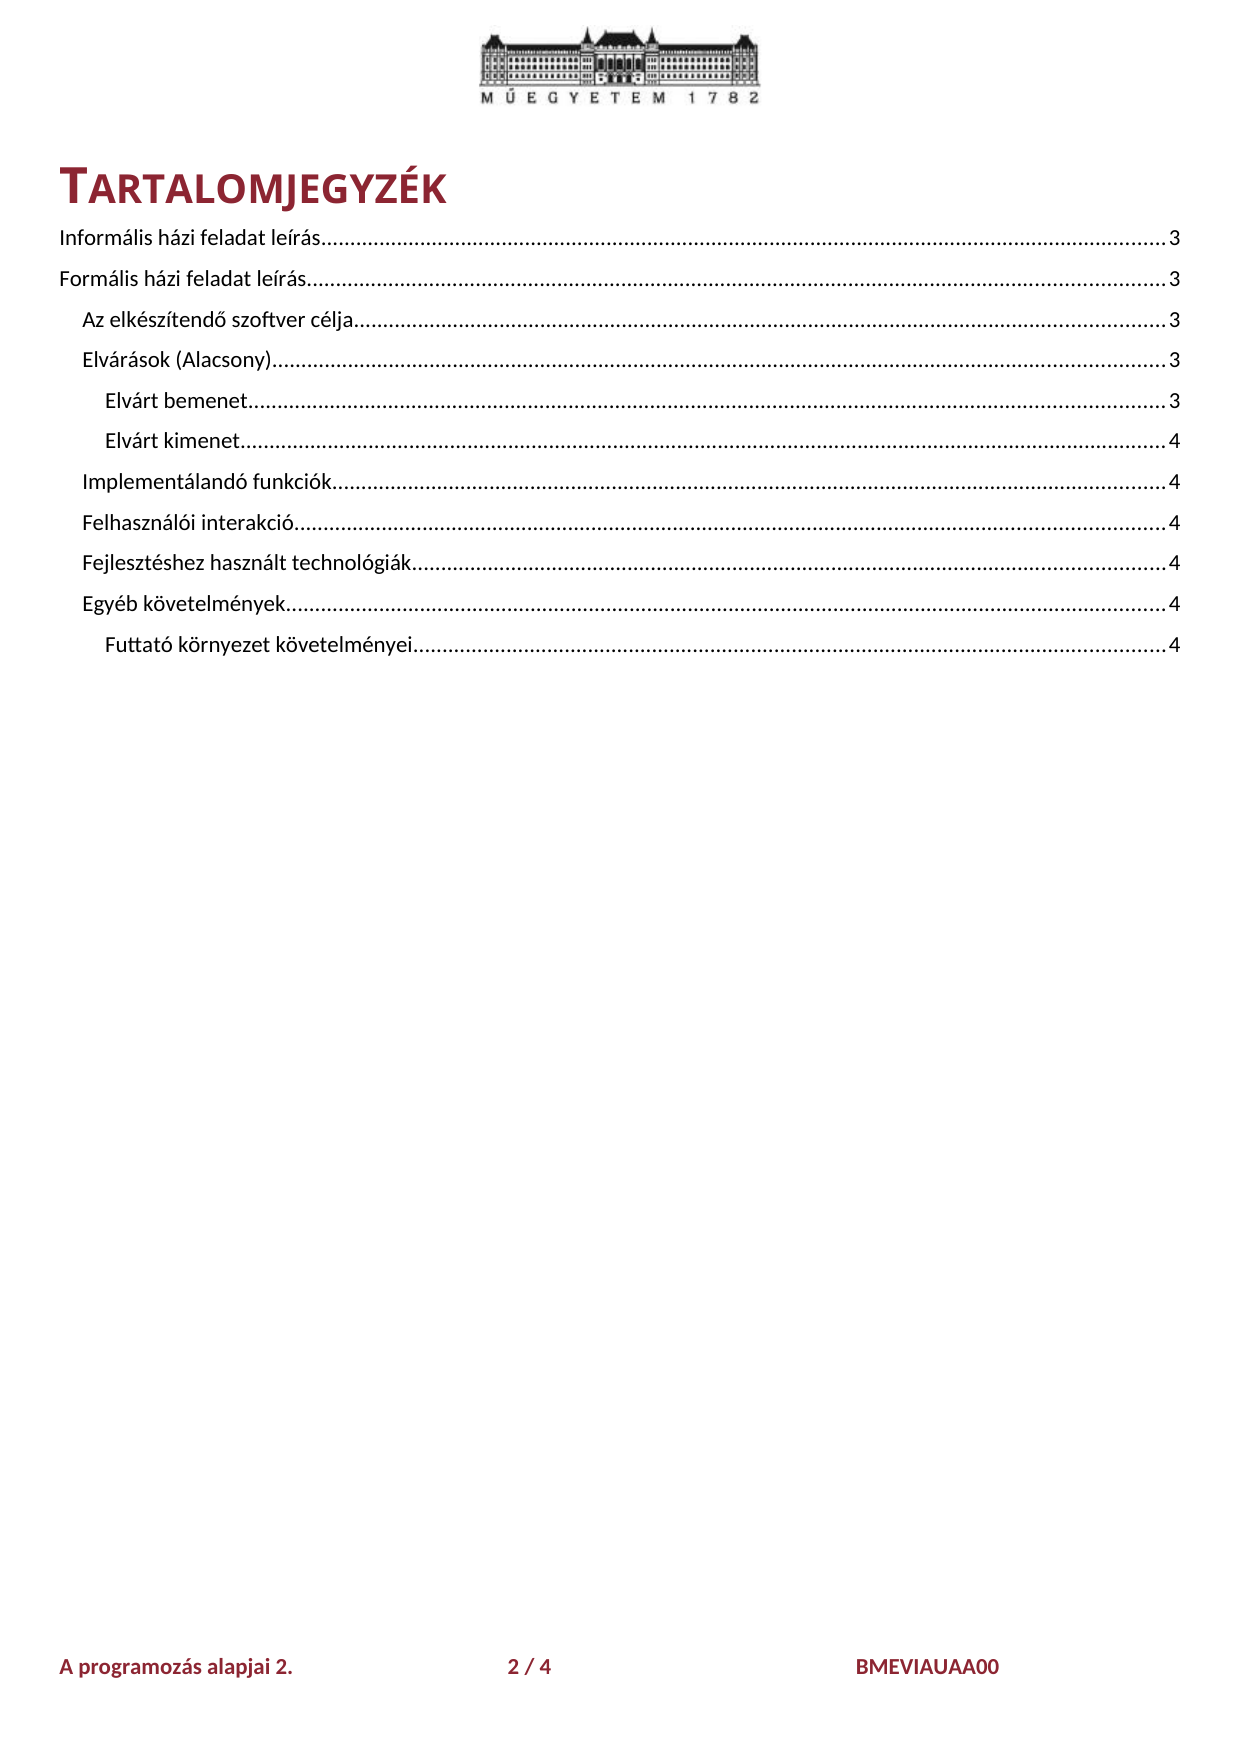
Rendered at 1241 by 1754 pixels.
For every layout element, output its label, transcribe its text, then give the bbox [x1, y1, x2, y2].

text Felhasználói interakció 4 [82, 508, 1181, 536]
text Implementálandó funkciók 4 [82, 467, 1181, 495]
text Formális házi feladat leírás 3 [59, 264, 1181, 292]
text Az elkészítendő szoftver célja 3 [82, 305, 1181, 333]
text Elvárt kimenet 4 [105, 427, 1181, 455]
picture [478, 25, 762, 107]
text Elvárt bemenet 3 [105, 386, 1181, 414]
subtitle Tartalomjegyzék [59, 150, 1181, 218]
text Egyéb követelmények 4 [82, 589, 1181, 617]
text Elvárások (Alacsony) 3 [82, 345, 1181, 373]
text Informális házi feladat leírás 3 [59, 223, 1181, 252]
text Fejlesztéshez használt technológiák 4 [82, 548, 1181, 577]
text Futtató környezet követelményei 4 [105, 630, 1181, 658]
